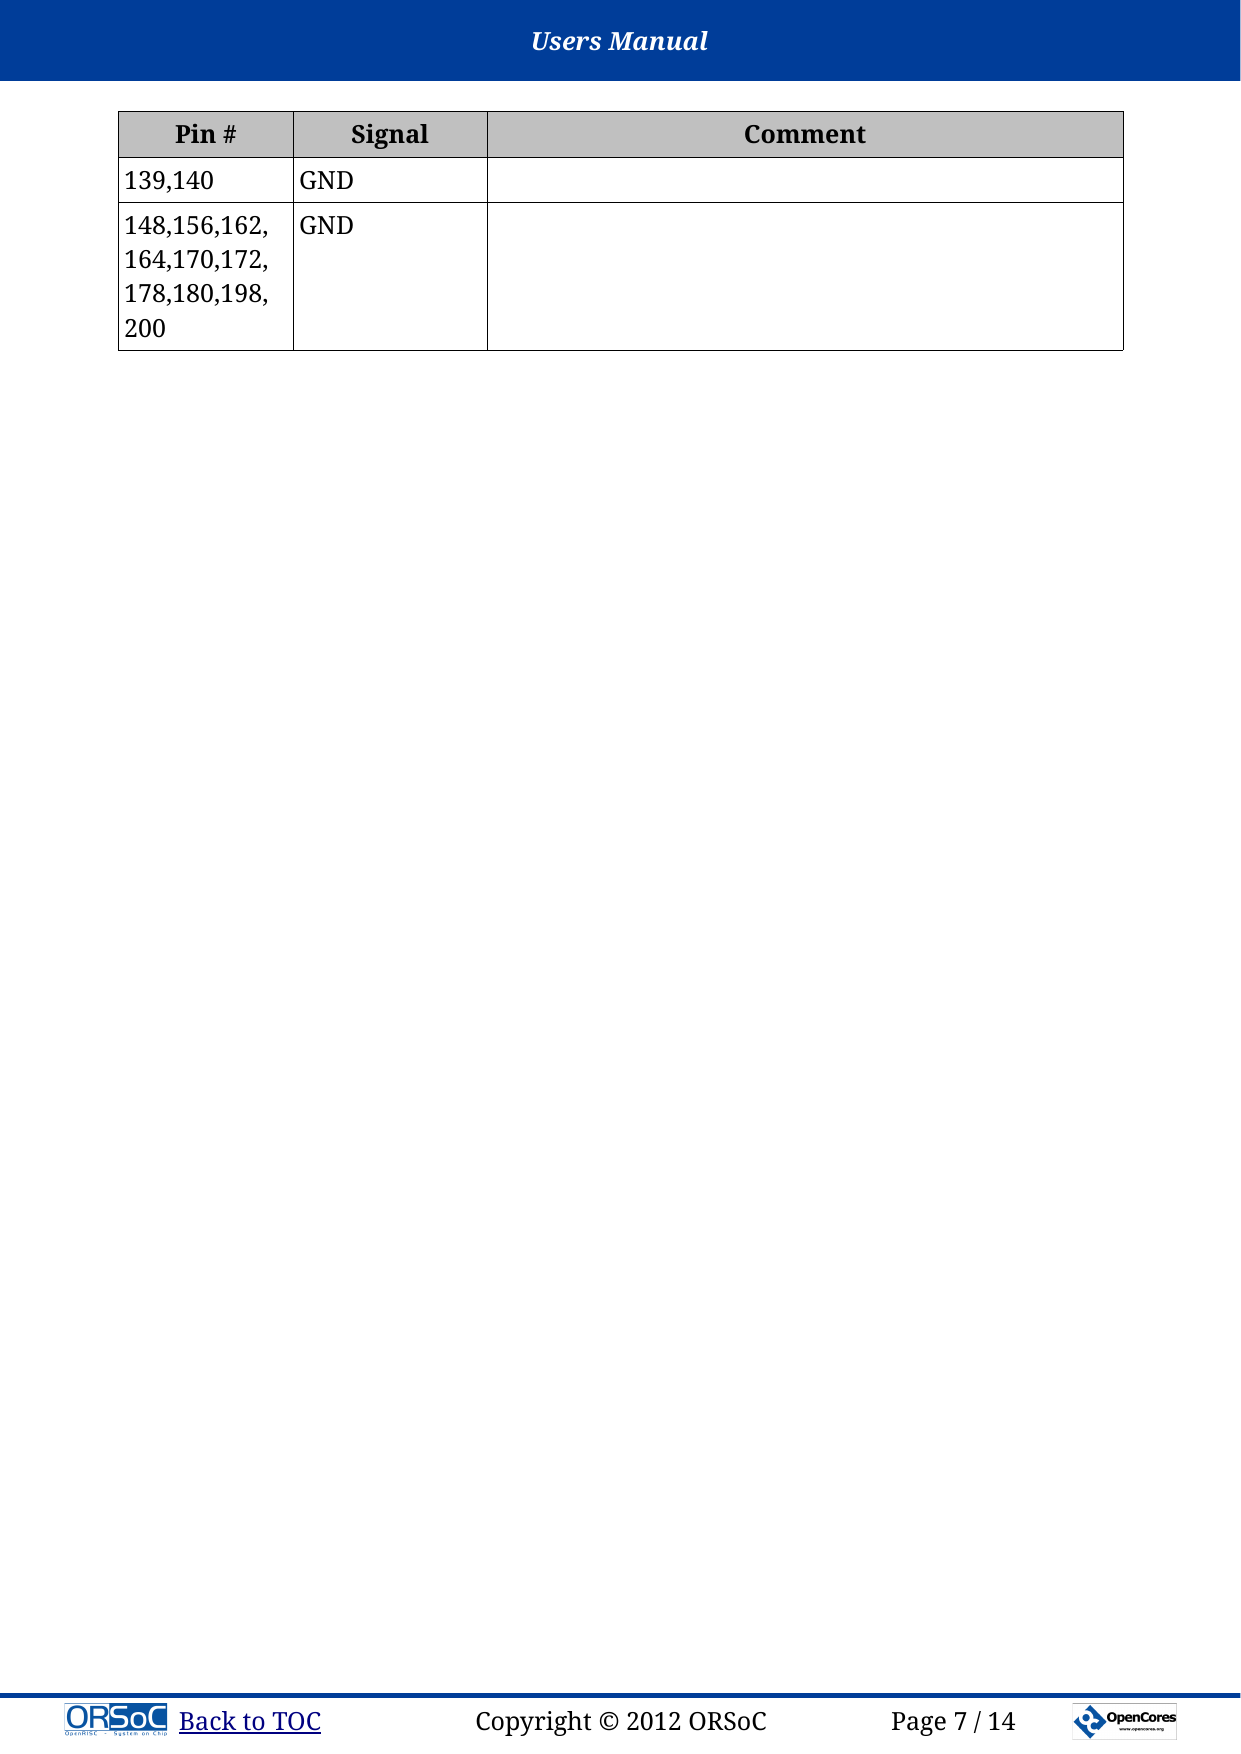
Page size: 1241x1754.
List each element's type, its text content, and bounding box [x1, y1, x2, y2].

table_header Signal [294, 112, 487, 157]
table_cell GND [294, 158, 487, 202]
table_cell [488, 158, 1123, 202]
table_cell 139,140 [119, 158, 293, 202]
table_cell GND [294, 203, 487, 350]
picture [64, 1703, 168, 1736]
table_header Pin # [119, 112, 293, 157]
table_header Comment [488, 112, 1123, 157]
table_cell 148,156,162, 164,170,172, 178,180,198, 200 [119, 203, 293, 350]
picture [1072, 1703, 1177, 1740]
table_cell [488, 203, 1123, 350]
